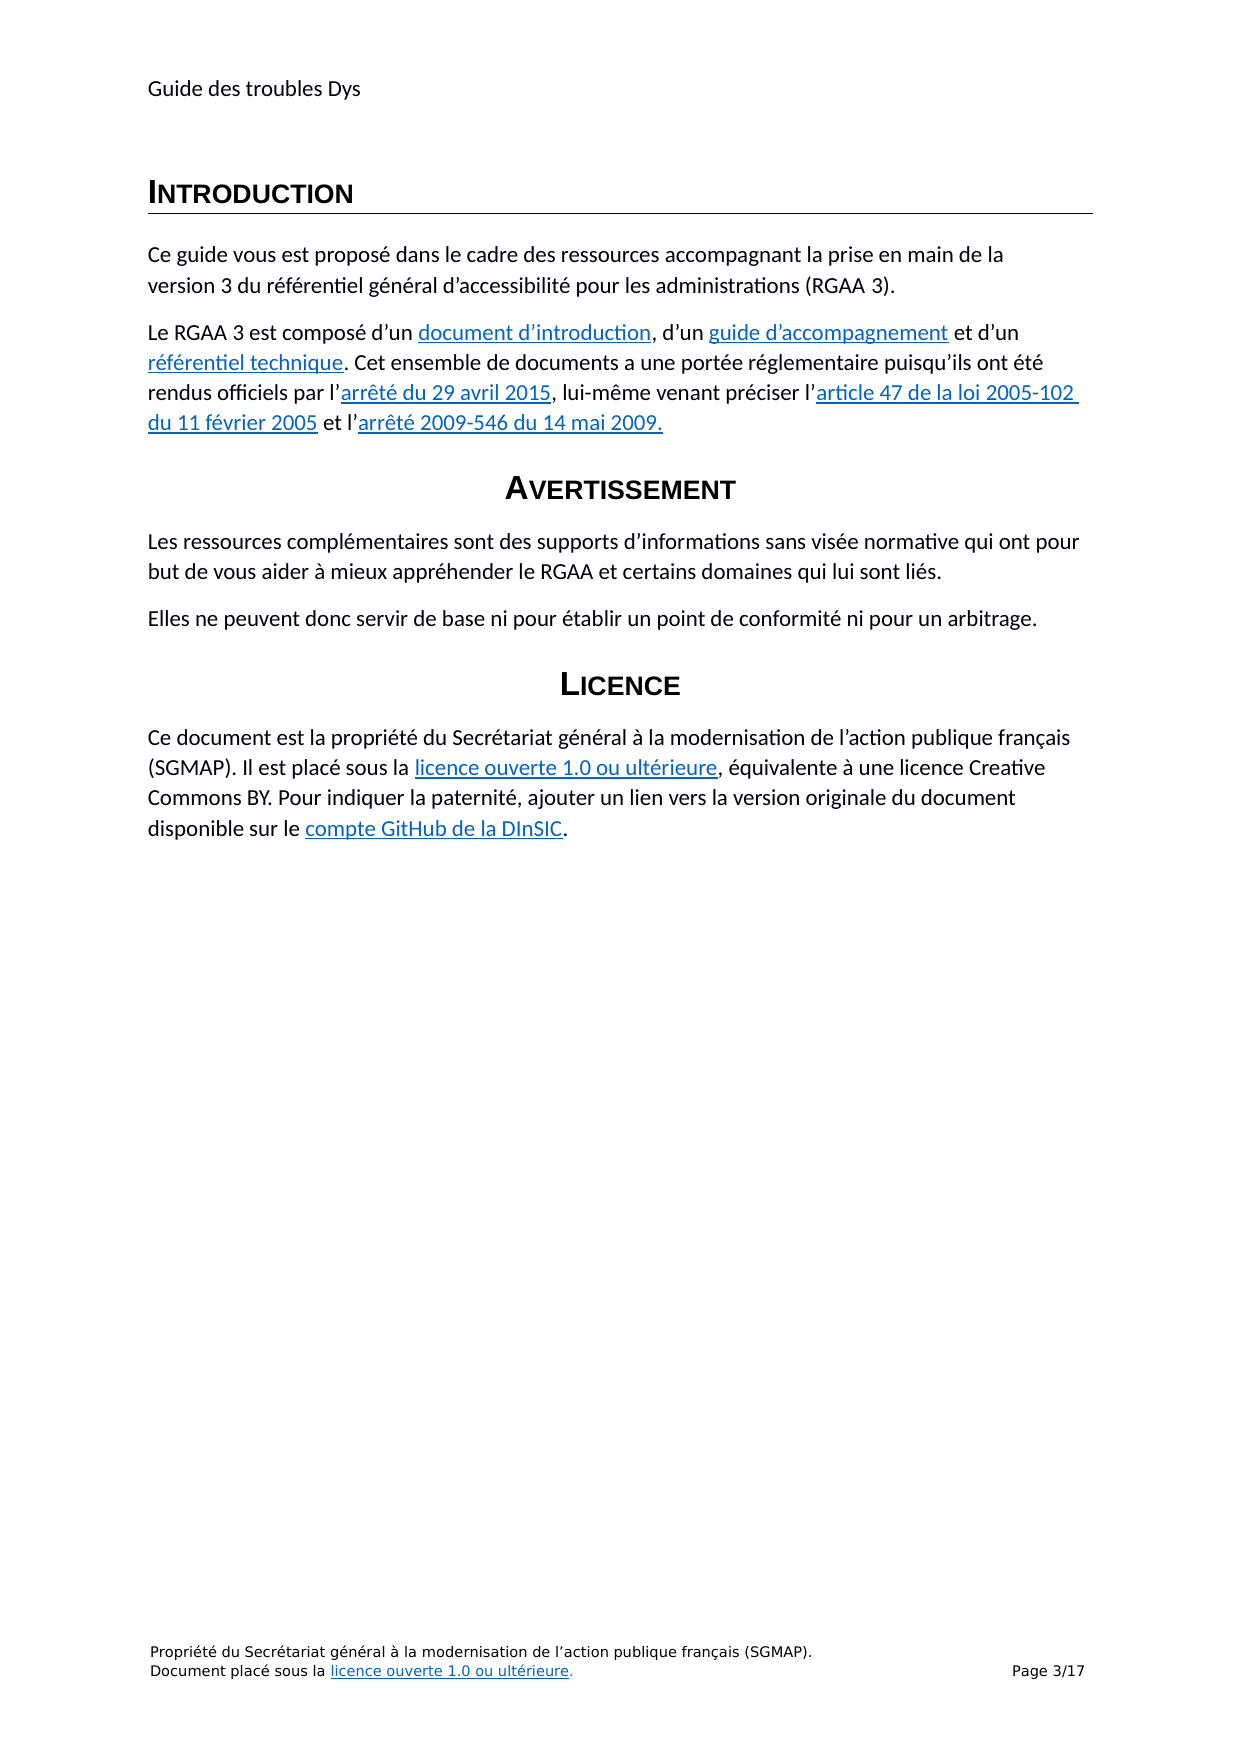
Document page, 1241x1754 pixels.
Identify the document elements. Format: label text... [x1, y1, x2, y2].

text Ce document est la propriété du Secrétariat général à la modernisation de l’action publique français (SGMAP). Il est placé sous la licence ouverte 1.0 ou ultérieure, équivalente à une licence Creative Commons BY. Pour indiquer la paternité, ajouter un lien vers la version originale du document disponible sur le compte GitHub de la DInSIC. [148, 723, 1093, 842]
subtitle Introduction [148, 172, 1093, 213]
subtitle Avertissement [148, 468, 1093, 506]
text Elles ne peuvent donc servir de base ni pour établir un point de conformité ni pour un arbitrage. [148, 604, 1093, 632]
subtitle Licence [148, 664, 1093, 702]
text Les ressources complémentaires sont des supports d’informations sans visée normative qui ont pour but de vous aider à mieux appréhender le RGAA et certains domaines qui lui sont liés. [148, 527, 1093, 585]
text Ce guide vous est proposé dans le cadre des ressources accompagnant la prise en main de la version 3 du référentiel général d’accessibilité pour les administrations (RGAA 3). [148, 241, 1093, 299]
text Le RGAA 3 est composé d’un document d’introduction, d’un guide d’accompagnement et d’un référentiel technique. Cet ensemble de documents a une portée réglementaire puisqu’ils ont été rendus officiels par l’arrêté du 29 avril 2015, lui-même venant préciser l’article 47 de la loi 2005-102 du 11 février 2005 et l’arrêté 2009-546 du 14 mai 2009. [148, 318, 1093, 436]
